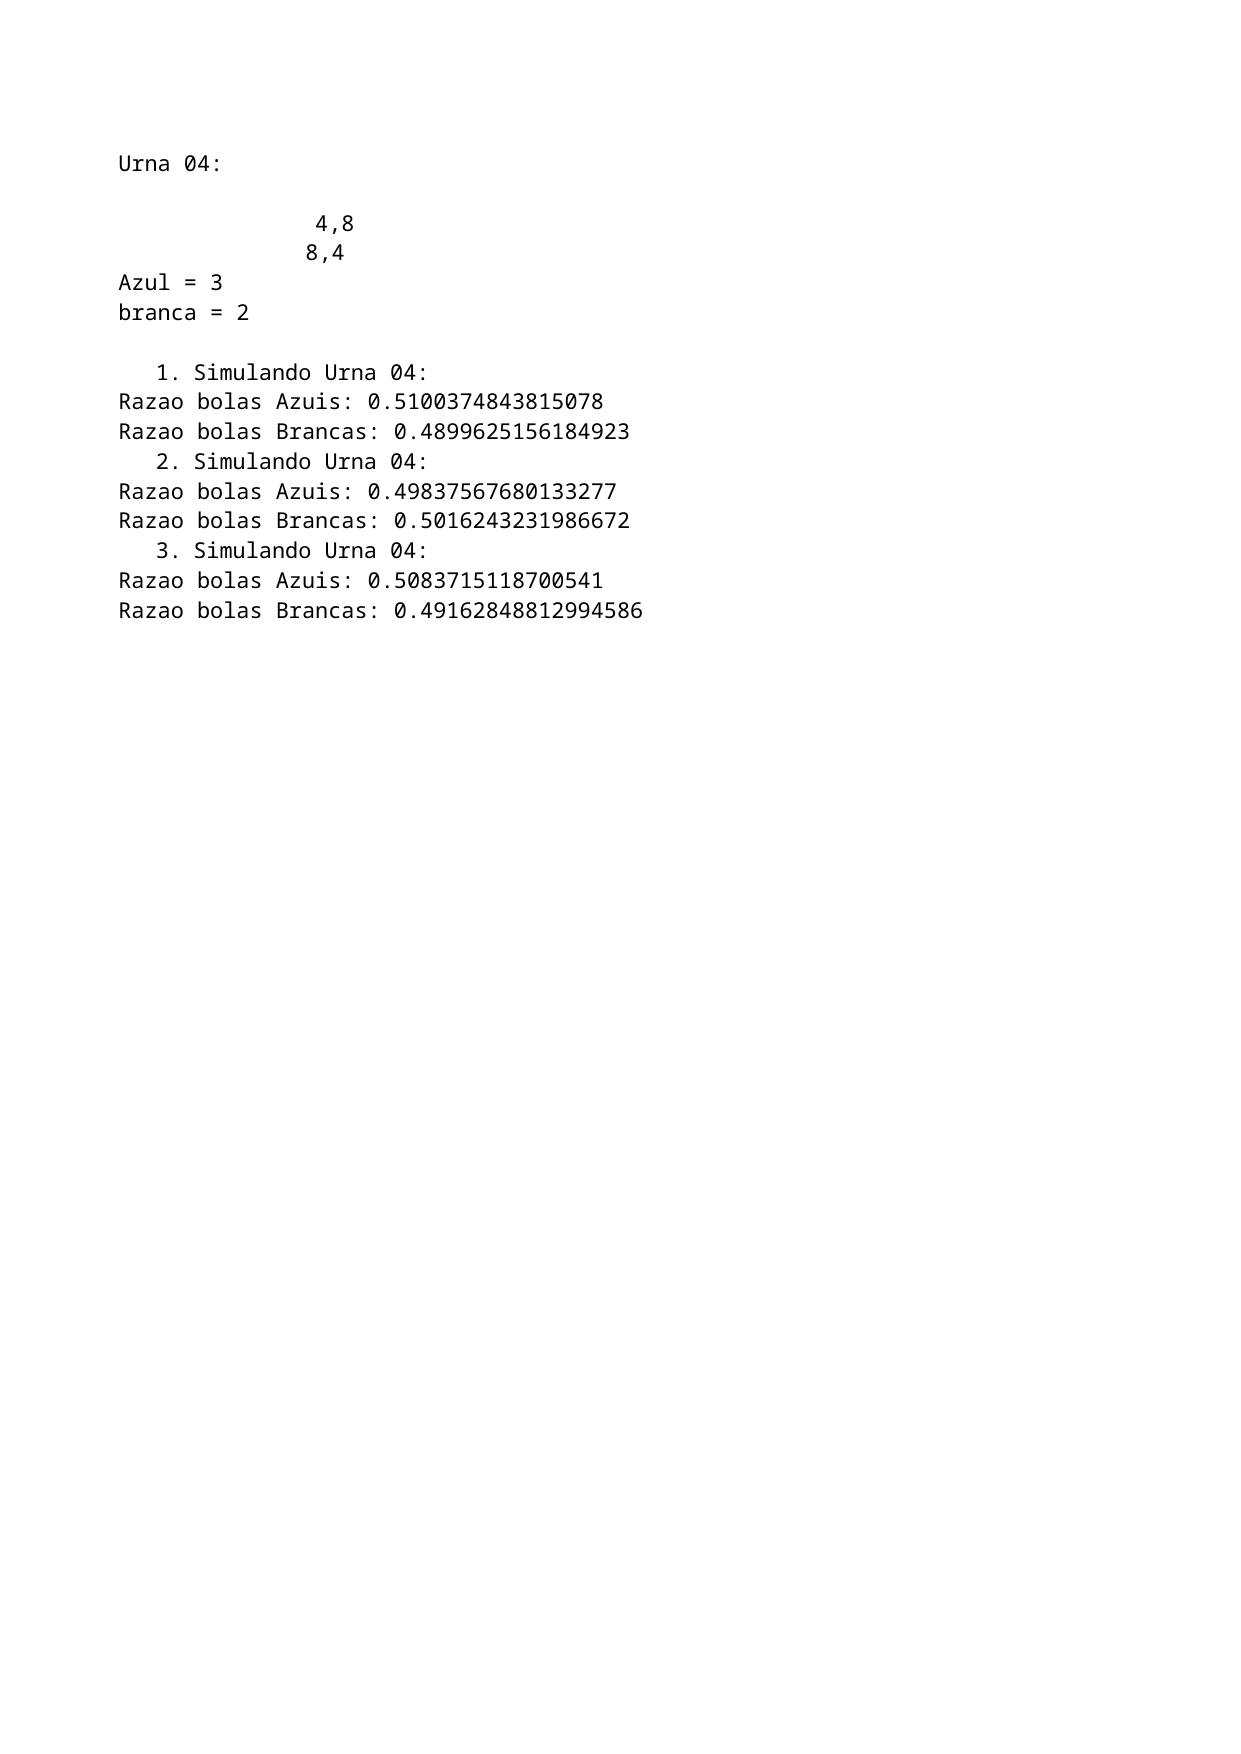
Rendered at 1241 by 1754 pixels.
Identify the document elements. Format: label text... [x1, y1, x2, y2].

text Urna 04: [118, 148, 1122, 178]
text Razao bolas Azuis: 0.5100374843815078 [118, 386, 1122, 416]
text Razao bolas Brancas: 0.5016243231986672 [118, 505, 1122, 535]
text 8,4 [118, 237, 1122, 267]
text Azul = 3 [118, 267, 1122, 297]
text Razao bolas Brancas: 0.49162848812994586 [118, 595, 1122, 624]
text branca = 2 [118, 297, 1122, 327]
text Razao bolas Azuis: 0.5083715118700541 [118, 565, 1122, 595]
list Simulando Urna 04: [156, 535, 1122, 565]
text Razao bolas Azuis: 0.49837567680133277 [118, 476, 1122, 505]
list Simulando Urna 04: [156, 446, 1122, 476]
list Simulando Urna 04: [156, 356, 1122, 386]
text 4,8 [118, 207, 1122, 237]
text Razao bolas Brancas: 0.4899625156184923 [118, 416, 1122, 446]
